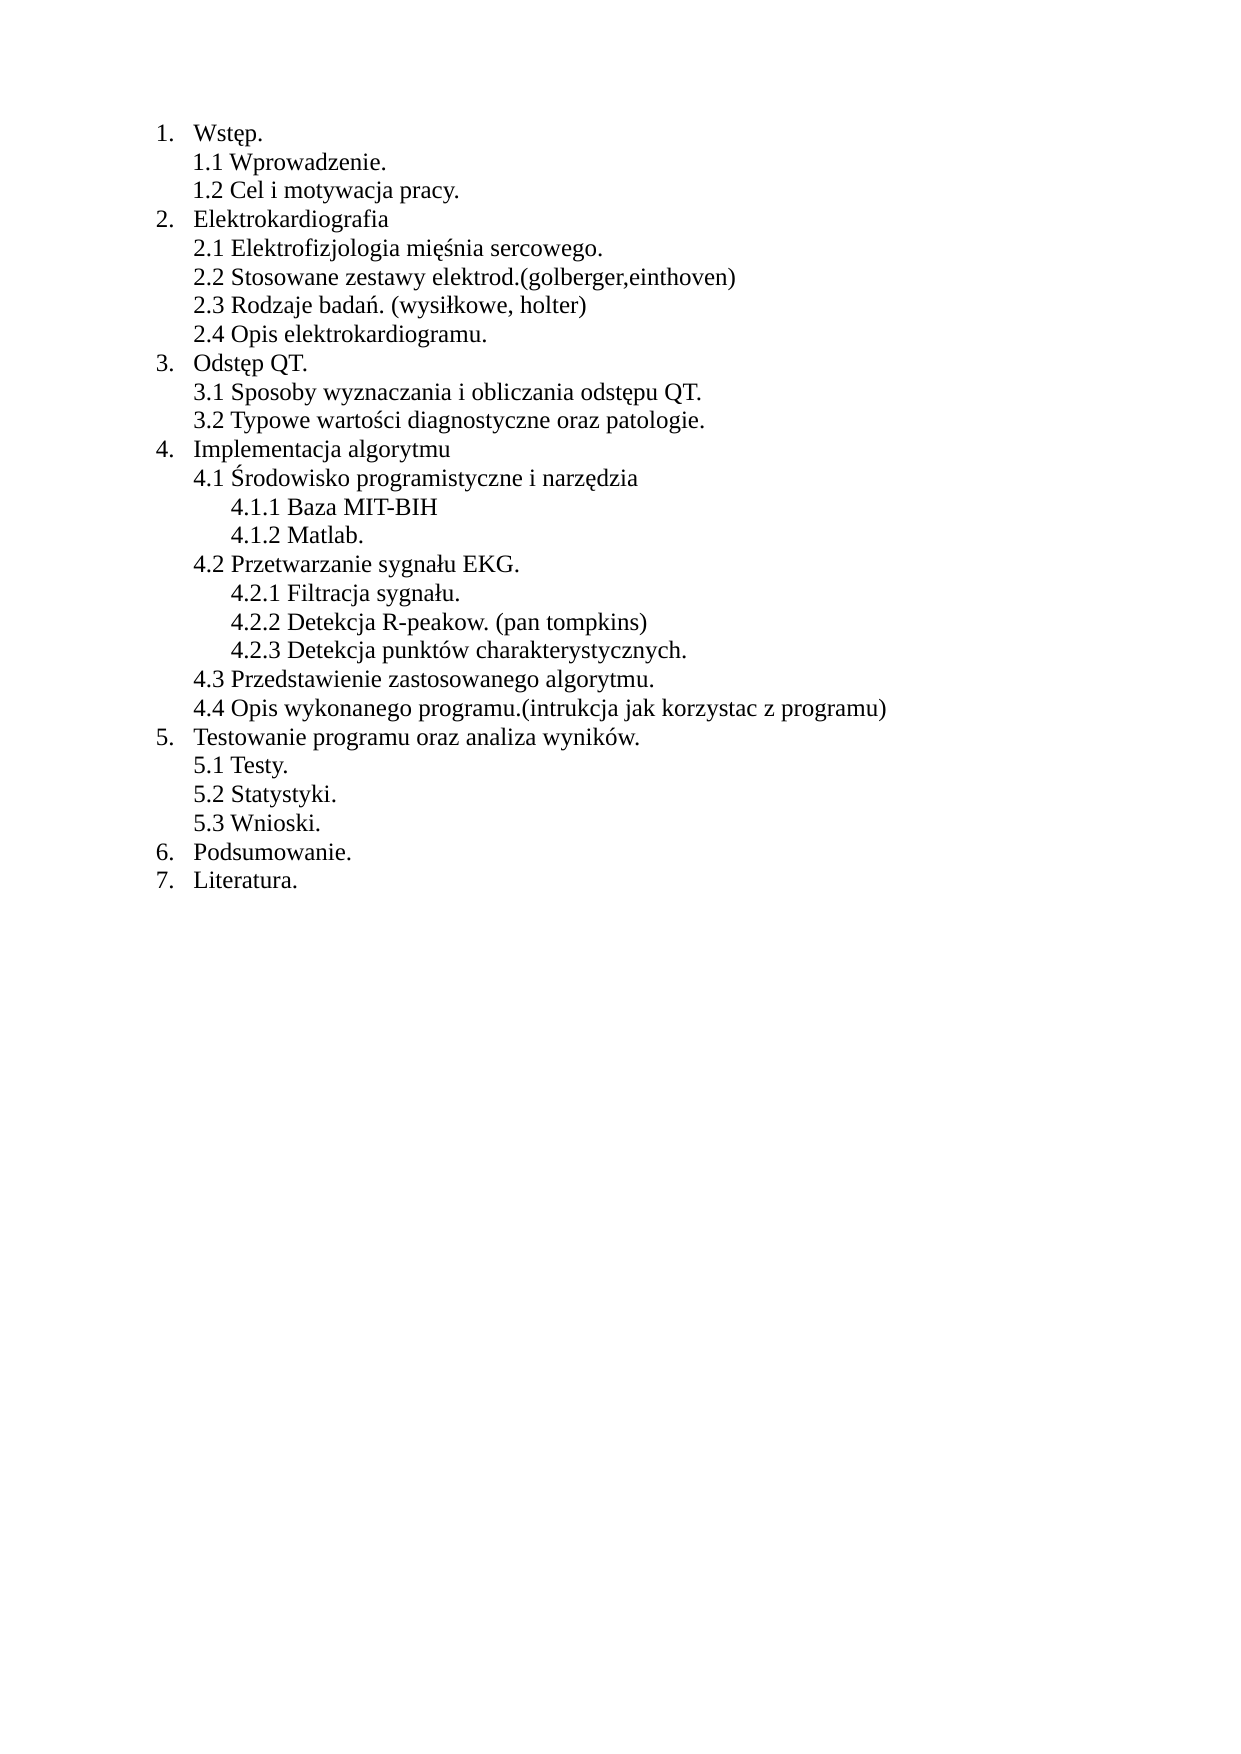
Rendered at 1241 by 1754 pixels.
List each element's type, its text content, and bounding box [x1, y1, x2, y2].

text 1.1 Wprowadzenie. [118, 147, 1122, 176]
list Testowanie programu oraz analiza wyników. [156, 722, 1122, 751]
list Rodzaje badań. (wysiłkowe, holter) [193, 291, 1122, 319]
list Przedstawienie zastosowanego algorytmu. [193, 664, 1122, 693]
list Opis elektrokardiogramu. [193, 319, 1122, 348]
list 3.1 Sposoby wyznaczania i obliczania odstępu QT. [156, 377, 1122, 406]
list Elektrofizjologia mięśnia sercowego. [193, 233, 1122, 262]
list Wstęp. [156, 118, 1122, 147]
list Odstęp QT. [156, 348, 1122, 377]
list 3.2 Typowe wartości diagnostyczne oraz patologie. [156, 406, 1122, 434]
list 4.2.2 Detekcja R-peakow. (pan tompkins) [193, 607, 1122, 636]
list Przetwarzanie sygnału EKG. [193, 549, 1122, 578]
list Literatura. [156, 866, 1122, 894]
list 5.3 Wnioski. [156, 808, 1122, 837]
list 4.1.1 Baza MIT-BIH [193, 492, 1122, 521]
list Implementacja algorytmu [156, 434, 1122, 463]
list 5.2 Statystyki. [156, 779, 1122, 808]
list 4.2.3 Detekcja punktów charakterystycznych. [193, 636, 1122, 664]
list Podsumowanie. [156, 837, 1122, 866]
list 4.1 Środowisko programistyczne i narzędzia [156, 463, 1122, 492]
text 1.2 Cel i motywacja pracy. [118, 176, 1122, 204]
list 4.2.1 Filtracja sygnału. [193, 578, 1122, 607]
list Stosowane zestawy elektrod.(golberger,einthoven) [193, 262, 1122, 291]
list Opis wykonanego programu.(intrukcja jak korzystac z programu) [193, 693, 1122, 722]
list Elektrokardiografia [156, 204, 1122, 233]
list 4.1.2 Matlab. [193, 521, 1122, 549]
list 5.1 Testy. [156, 751, 1122, 779]
